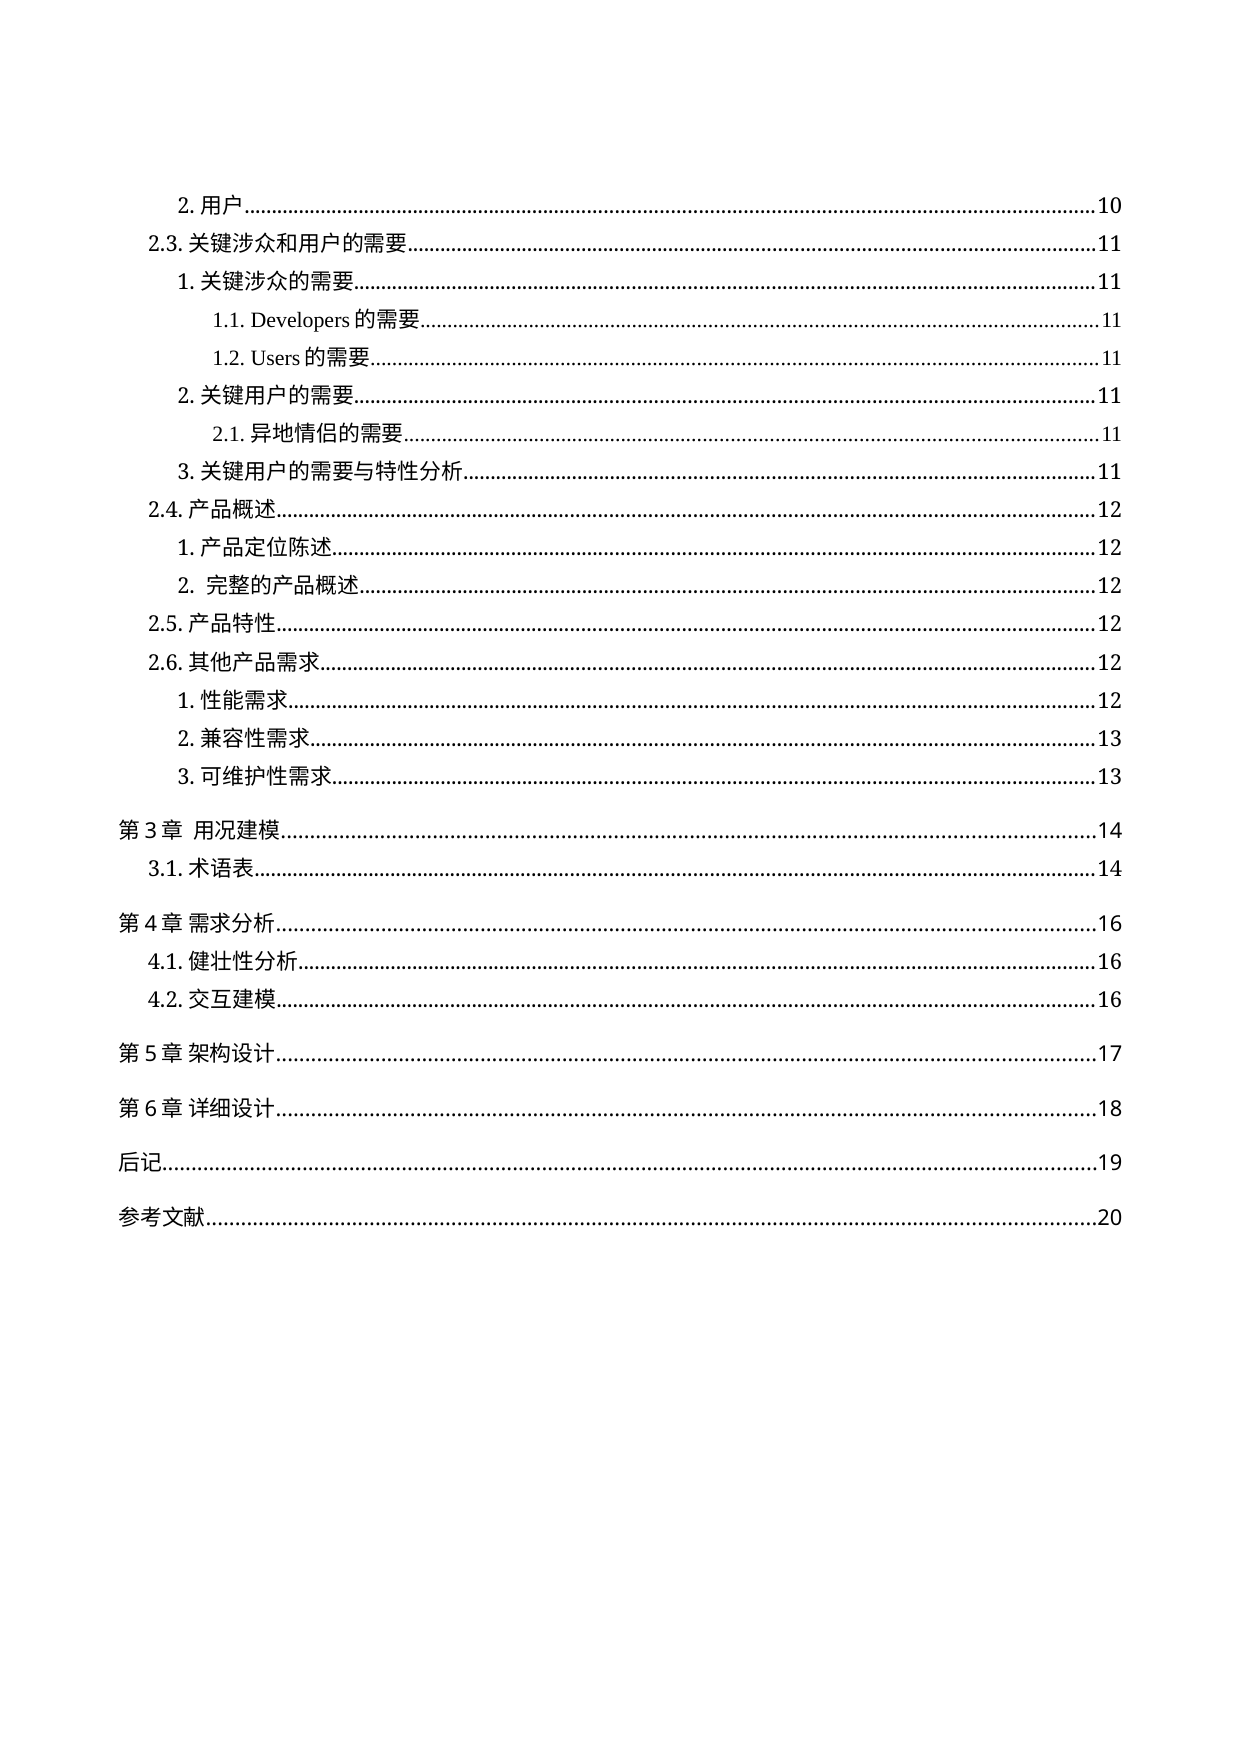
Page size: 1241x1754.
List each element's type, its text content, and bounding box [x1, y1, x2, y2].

text 3. 可维护性需求 13 [177, 759, 1122, 791]
text 4.2. 交互建模 16 [148, 982, 1122, 1014]
text 第4章 需求分析 16 [118, 906, 1122, 937]
text 2. 关键用户的需要 11 [177, 378, 1122, 409]
text 2. 兼容性需求 13 [177, 721, 1122, 752]
text 1. 产品定位陈述 12 [177, 530, 1122, 562]
text 后记 19 [118, 1145, 1122, 1177]
text 4.1. 健壮性分析 16 [148, 944, 1122, 976]
text 3.1. 术语表 14 [148, 851, 1122, 883]
text 2.6. 其他产品需求 12 [148, 644, 1122, 676]
text 1. 关键涉众的需要 11 [177, 264, 1122, 296]
text 2.3. 关键涉众和用户的需要 11 [148, 226, 1122, 257]
text 2.1. 异地情侣的需要 11 [207, 416, 1122, 448]
text 1. 性能需求 12 [177, 683, 1122, 714]
text 第3章 用况建模 14 [118, 813, 1122, 845]
text 1.1. Developers的需要 11 [207, 302, 1122, 334]
text 2. 用户 10 [177, 188, 1122, 219]
text 2. 完整的产品概述 12 [177, 568, 1122, 600]
text 2.5. 产品特性 12 [148, 606, 1122, 638]
text 3. 关键用户的需要与特性分析 11 [177, 454, 1122, 486]
text 2.4. 产品概述 12 [148, 492, 1122, 524]
text 第5章 架构设计 17 [118, 1036, 1122, 1068]
text 第6章 详细设计 18 [118, 1091, 1122, 1122]
text 参考文献 20 [118, 1199, 1122, 1231]
text 1.2. Users的需要 11 [207, 340, 1122, 372]
